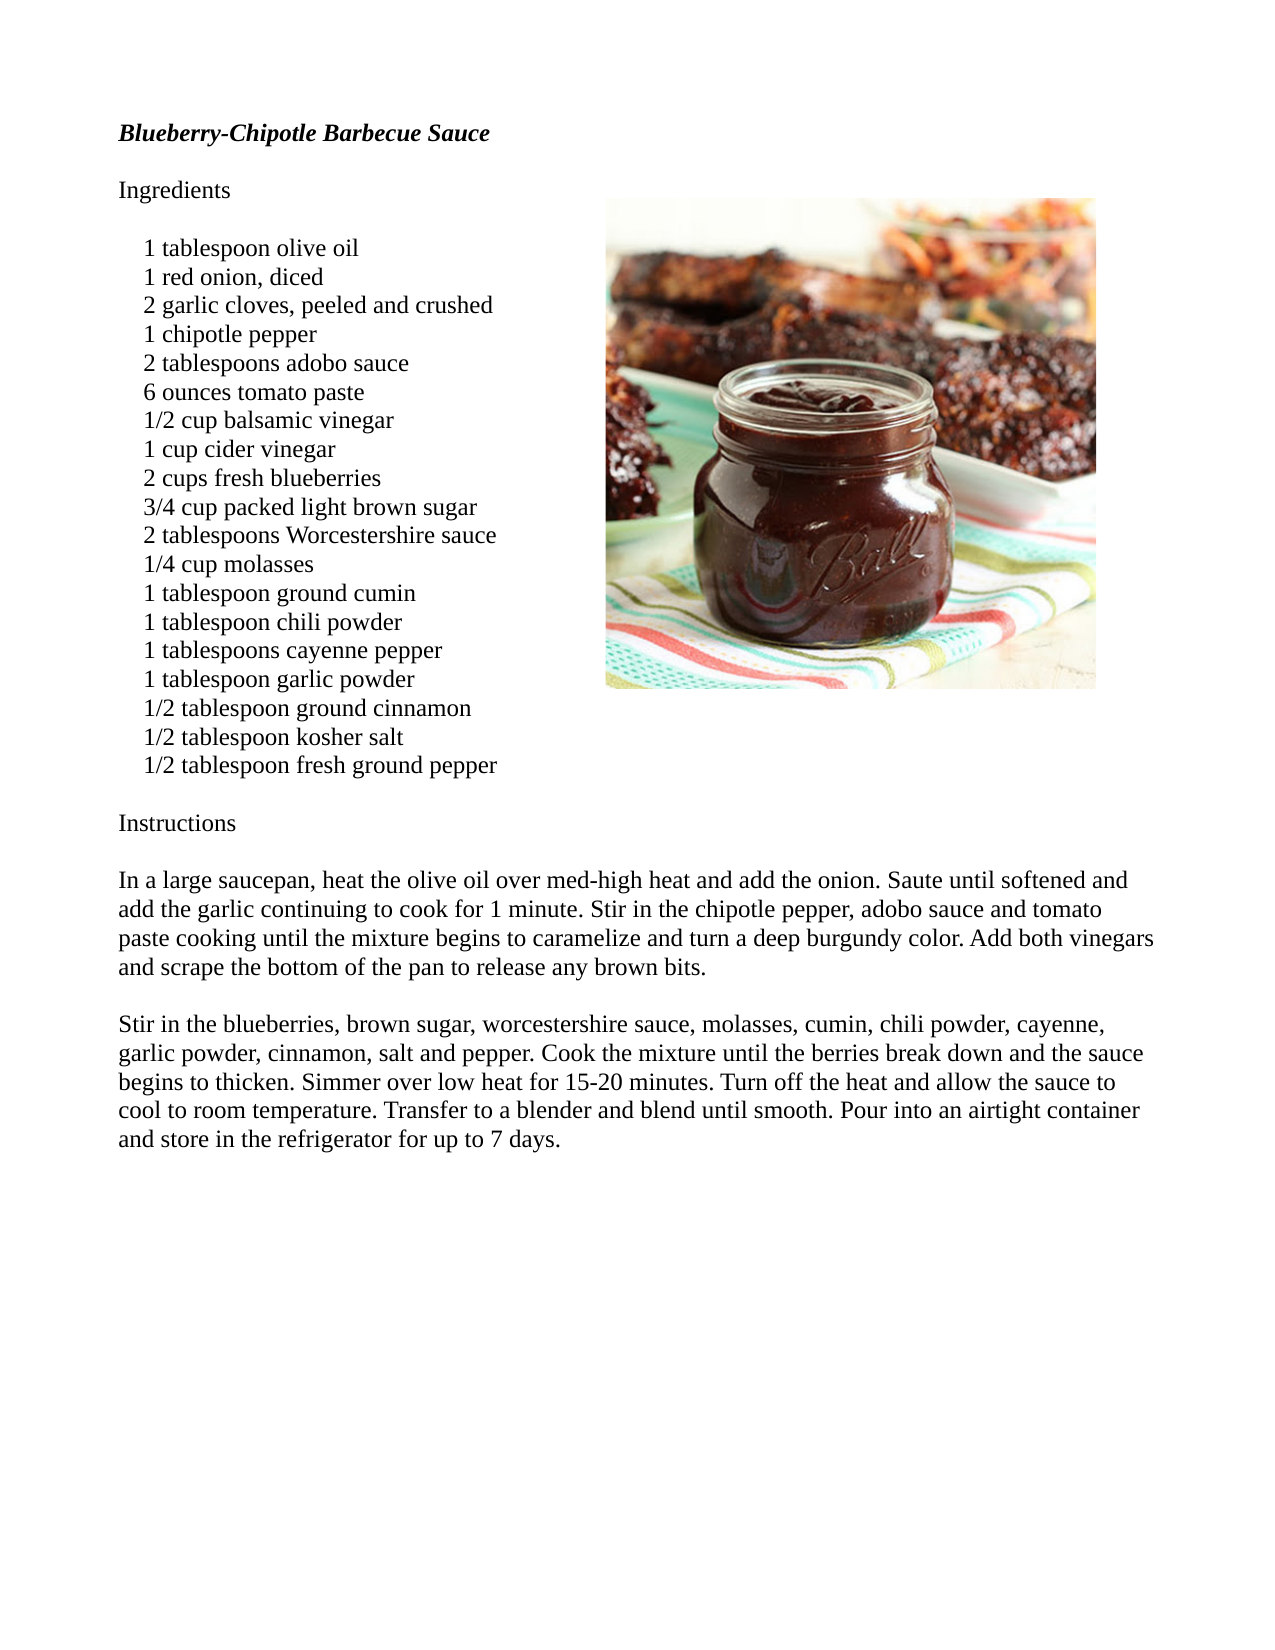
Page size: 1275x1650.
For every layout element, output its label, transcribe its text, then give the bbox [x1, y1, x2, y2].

text [1097, 521, 1157, 549]
text 2 tablespoons adobo sauce [118, 348, 605, 377]
text 1 cup cider vinegar [118, 434, 605, 463]
text 2 tablespoons Worcestershire sauce [118, 521, 605, 549]
text 2 garlic cloves, peeled and crushed [118, 291, 605, 319]
text [1097, 636, 1157, 664]
text [1097, 262, 1157, 291]
text [1097, 319, 1157, 348]
text In a large saucepan, heat the olive oil over med-high heat and add the onion. Saute until softened and add the garlic continuing to cook for 1 minute. Stir in the chipotle pepper, adobo sauce and tomato paste cooking until the mixture begins to caramelize and turn a deep burgundy color. Add both vinegars and scrape the bottom of the pan to release any brown bits. [118, 866, 1157, 981]
text 1 tablespoon ground cumin [118, 578, 605, 607]
text 1/4 cup molasses [118, 549, 605, 578]
text 1 tablespoon olive oil [118, 233, 605, 262]
text Blueberry-Chipotle Barbecue Sauce [118, 118, 1157, 147]
text 1 tablespoon garlic powder [118, 664, 1157, 693]
text 1 chipotle pepper [118, 319, 605, 348]
text 1 red onion, diced [118, 262, 605, 291]
text 3/4 cup packed light brown sugar [118, 492, 605, 521]
text [1097, 348, 1157, 377]
text [1097, 291, 1157, 319]
text [1097, 463, 1157, 492]
text Ingredients [118, 176, 1157, 204]
text [1097, 406, 1157, 434]
text 1/2 tablespoon kosher salt [118, 722, 1157, 751]
text 1/2 tablespoon fresh ground pepper [118, 751, 1157, 779]
text [1097, 434, 1157, 463]
text Instructions [118, 808, 1157, 837]
text [1097, 377, 1157, 406]
text 1 tablespoons cayenne pepper [118, 636, 605, 664]
text [1097, 578, 1157, 607]
picture [605, 198, 1097, 689]
text 1/2 cup balsamic vinegar [118, 406, 605, 434]
text [1097, 549, 1157, 578]
text 1 tablespoon chili powder [118, 607, 605, 636]
text Stir in the blueberries, brown sugar, worcestershire sauce, molasses, cumin, chili powder, cayenne, garlic powder, cinnamon, salt and pepper. Cook the mixture until the berries break down and the sauce begins to thicken. Simmer over low heat for 15-20 minutes. Turn off the heat and allow the sauce to cool to room temperature. Transfer to a blender and blend until smooth. Pour into an airtight container and store in the refrigerator for up to 7 days. [118, 1009, 1157, 1153]
text 6 ounces tomato paste [118, 377, 605, 406]
text [1097, 607, 1157, 636]
text 2 cups fresh blueberries [118, 463, 605, 492]
text [1097, 492, 1157, 521]
text 1/2 tablespoon ground cinnamon [118, 693, 1157, 722]
text [1097, 233, 1157, 262]
